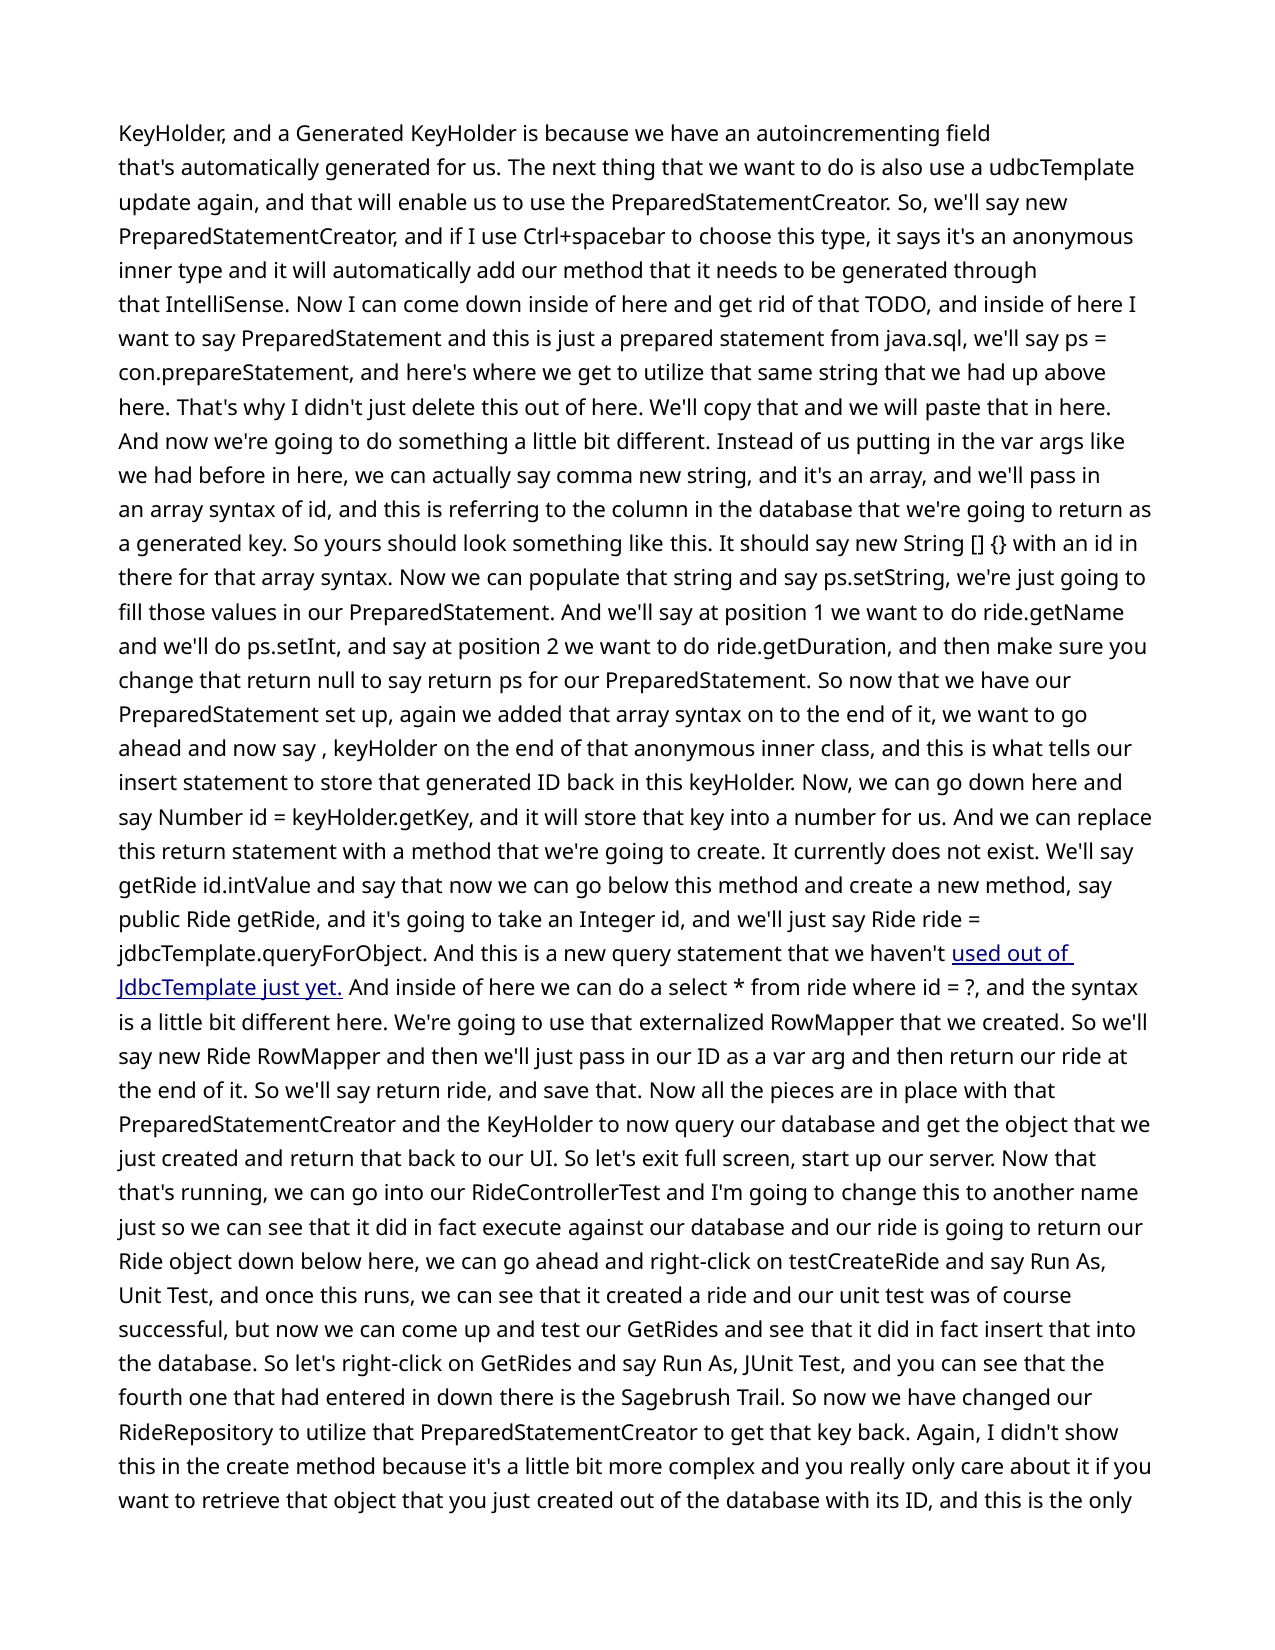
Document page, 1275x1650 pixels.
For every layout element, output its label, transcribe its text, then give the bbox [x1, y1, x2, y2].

text KeyHolder, and a Generated KeyHolder is because we have an autoincrementing field that's automatically generated for us. The next thing that we want to do is also use a udbcTemplate update again, and that will enable us to use the PreparedStatementCreator. So, we'll say new PreparedStatementCreator, and if I use Ctrl+spacebar to choose this type, it says it's an anonymous inner type and it will automatically add our method that it needs to be generated through that IntelliSense. Now I can come down inside of here and get rid of that TODO, and inside of here I want to say PreparedStatement and this is just a prepared statement from java.sql, we'll say ps = con.prepareStatement, and here's where we get to utilize that same string that we had up above here. That's why I didn't just delete this out of here. We'll copy that and we will paste that in here. And now we're going to do something a little bit different. Instead of us putting in the var args like we had before in here, we can actually say comma new string, and it's an array, and we'll pass in an array syntax of id, and this is referring to the column in the database that we're going to return as a generated key. So yours should look something like this. It should say new String [] {} with an id in there for that array syntax. Now we can populate that string and say ps.setString, we're just going to fill those values in our PreparedStatement. And we'll say at position 1 we want to do ride.getName and we'll do ps.setInt, and say at position 2 we want to do ride.getDuration, and then make sure you change that return null to say return ps for our PreparedStatement. So now that we have our PreparedStatement set up, again we added that array syntax on to the end of it, we want to go ahead and now say , keyHolder on the end of that anonymous inner class, and this is what tells our insert statement to store that generated ID back in this keyHolder. Now, we can go down here and say Number id = keyHolder.getKey, and it will store that key into a number for us. And we can replace this return statement with a method that we're going to create. It currently does not exist. We'll say getRide id.intValue and say that now we can go below this method and create a new method, say public Ride getRide, and it's going to take an Integer id, and we'll just say Ride ride = jdbcTemplate.queryForObject. And this is a new query statement that we haven't used out of JdbcTemplate just yet. And inside of here we can do a select * from ride where id = ?, and the syntax is a little bit different here. We're going to use that externalized RowMapper that we created. So we'll say new Ride RowMapper and then we'll just pass in our ID as a var arg and then return our ride at the end of it. So we'll say return ride, and save that. Now all the pieces are in place with that PreparedStatementCreator and the KeyHolder to now query our database and get the object that we just created and return that back to our UI. So let's exit full screen, start up our server. Now that that's running, we can go into our RideControllerTest and I'm going to change this to another name just so we can see that it did in fact execute against our database and our ride is going to return our Ride object down below here, we can go ahead and right‑click on testCreateRide and say Run As, Unit Test, and once this runs, we can see that it created a ride and our unit test was of course successful, but now we can come up and test our GetRides and see that it did in fact insert that into the database. So let's right‑click on GetRides and say Run As, JUnit Test, and you can see that the fourth one that had entered in down there is the Sagebrush Trail. So now we have changed our RideRepository to utilize that PreparedStatementCreator to get that key back. Again, I didn't show this in the create method because it's a little bit more complex and you really only care about it if you want to retrieve that object that you just created out of the database with its ID, and this is the only [118, 118, 1157, 1514]
